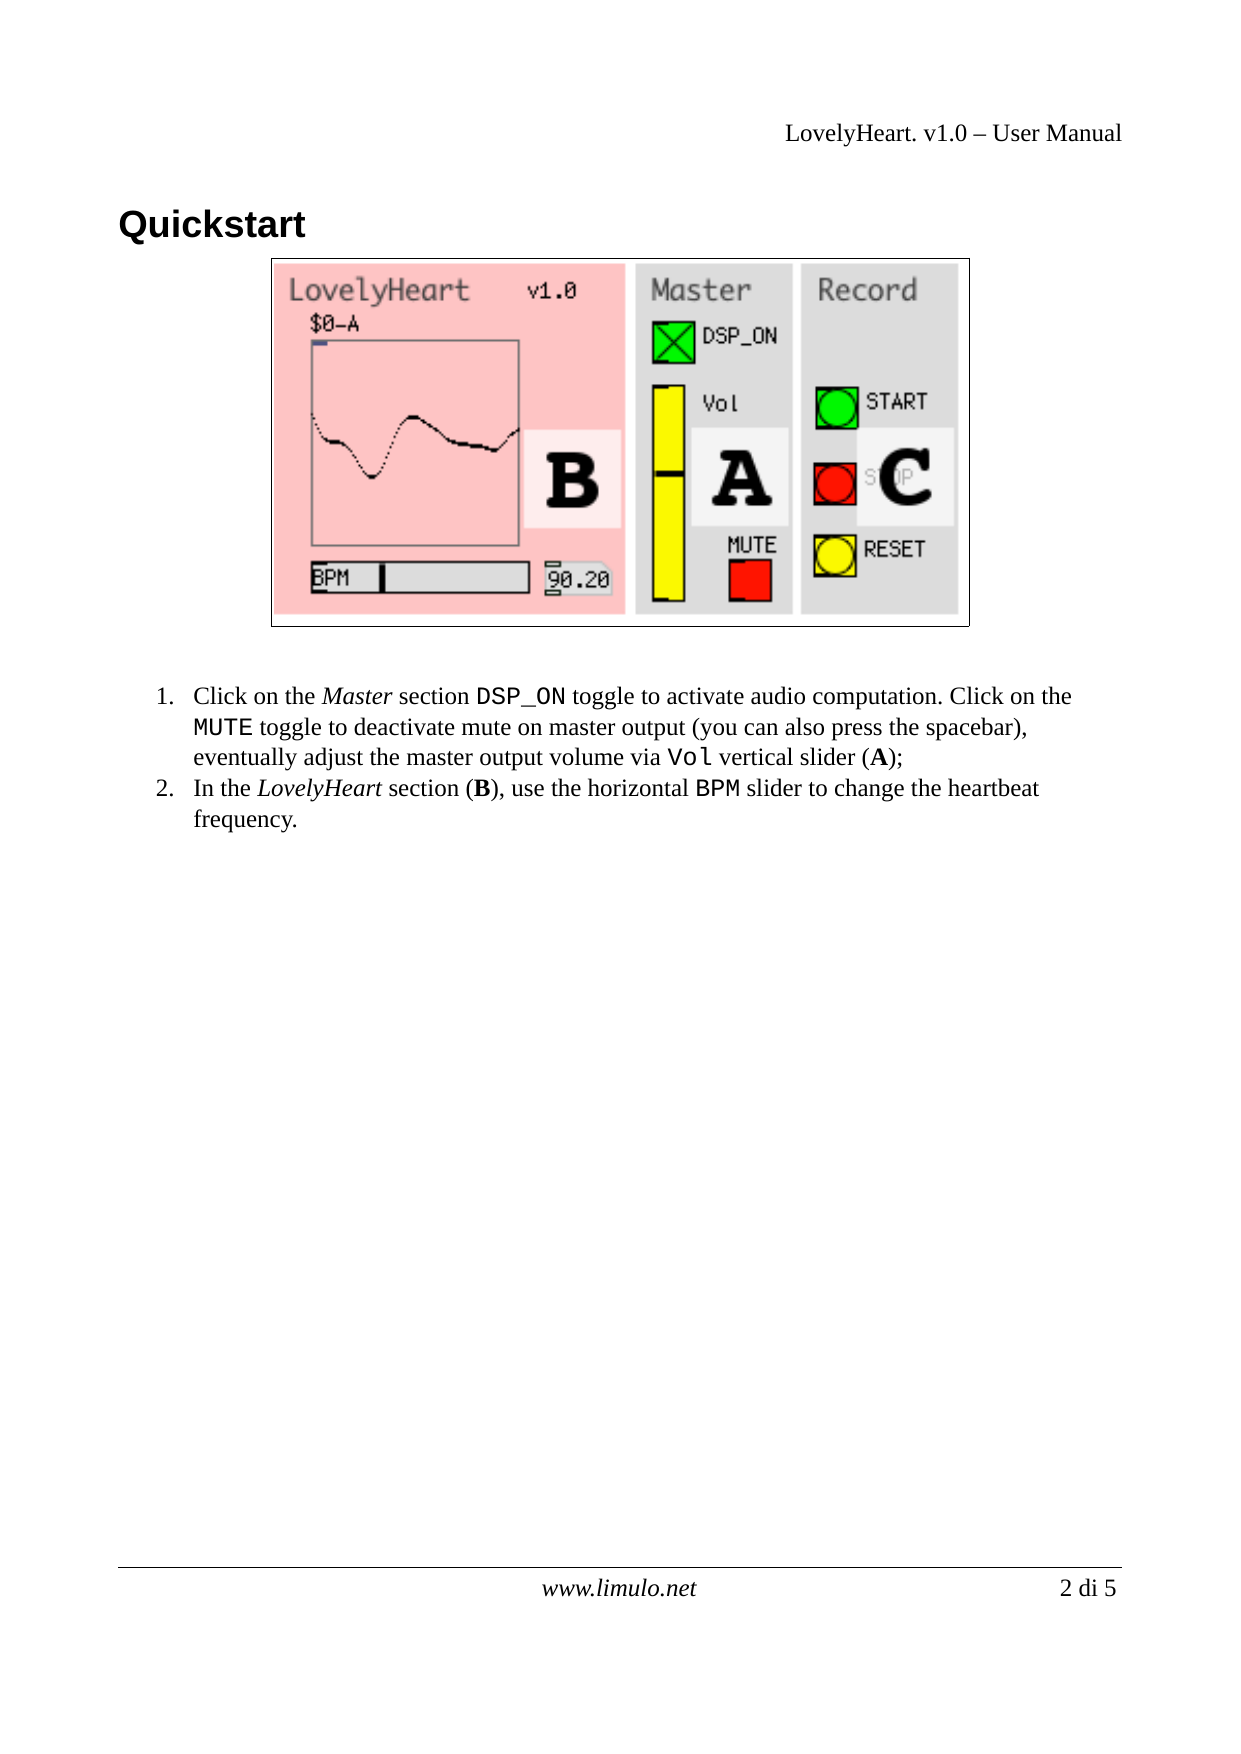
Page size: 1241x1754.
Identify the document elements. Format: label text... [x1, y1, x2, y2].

subtitle Quickstart [118, 201, 1122, 245]
picture [274, 260, 967, 623]
list In the LovelyHeart section (B), use the horizontal BPM slider to change the heartbeat frequency. [156, 773, 1122, 833]
list Click on the Master section DSP_ON toggle to activate audio computation. Click on the MUTE toggle to deactivate mute on master output (you can also press the spacebar), eventually adjust the master output volume via Vol vertical slider (A); [156, 681, 1122, 773]
